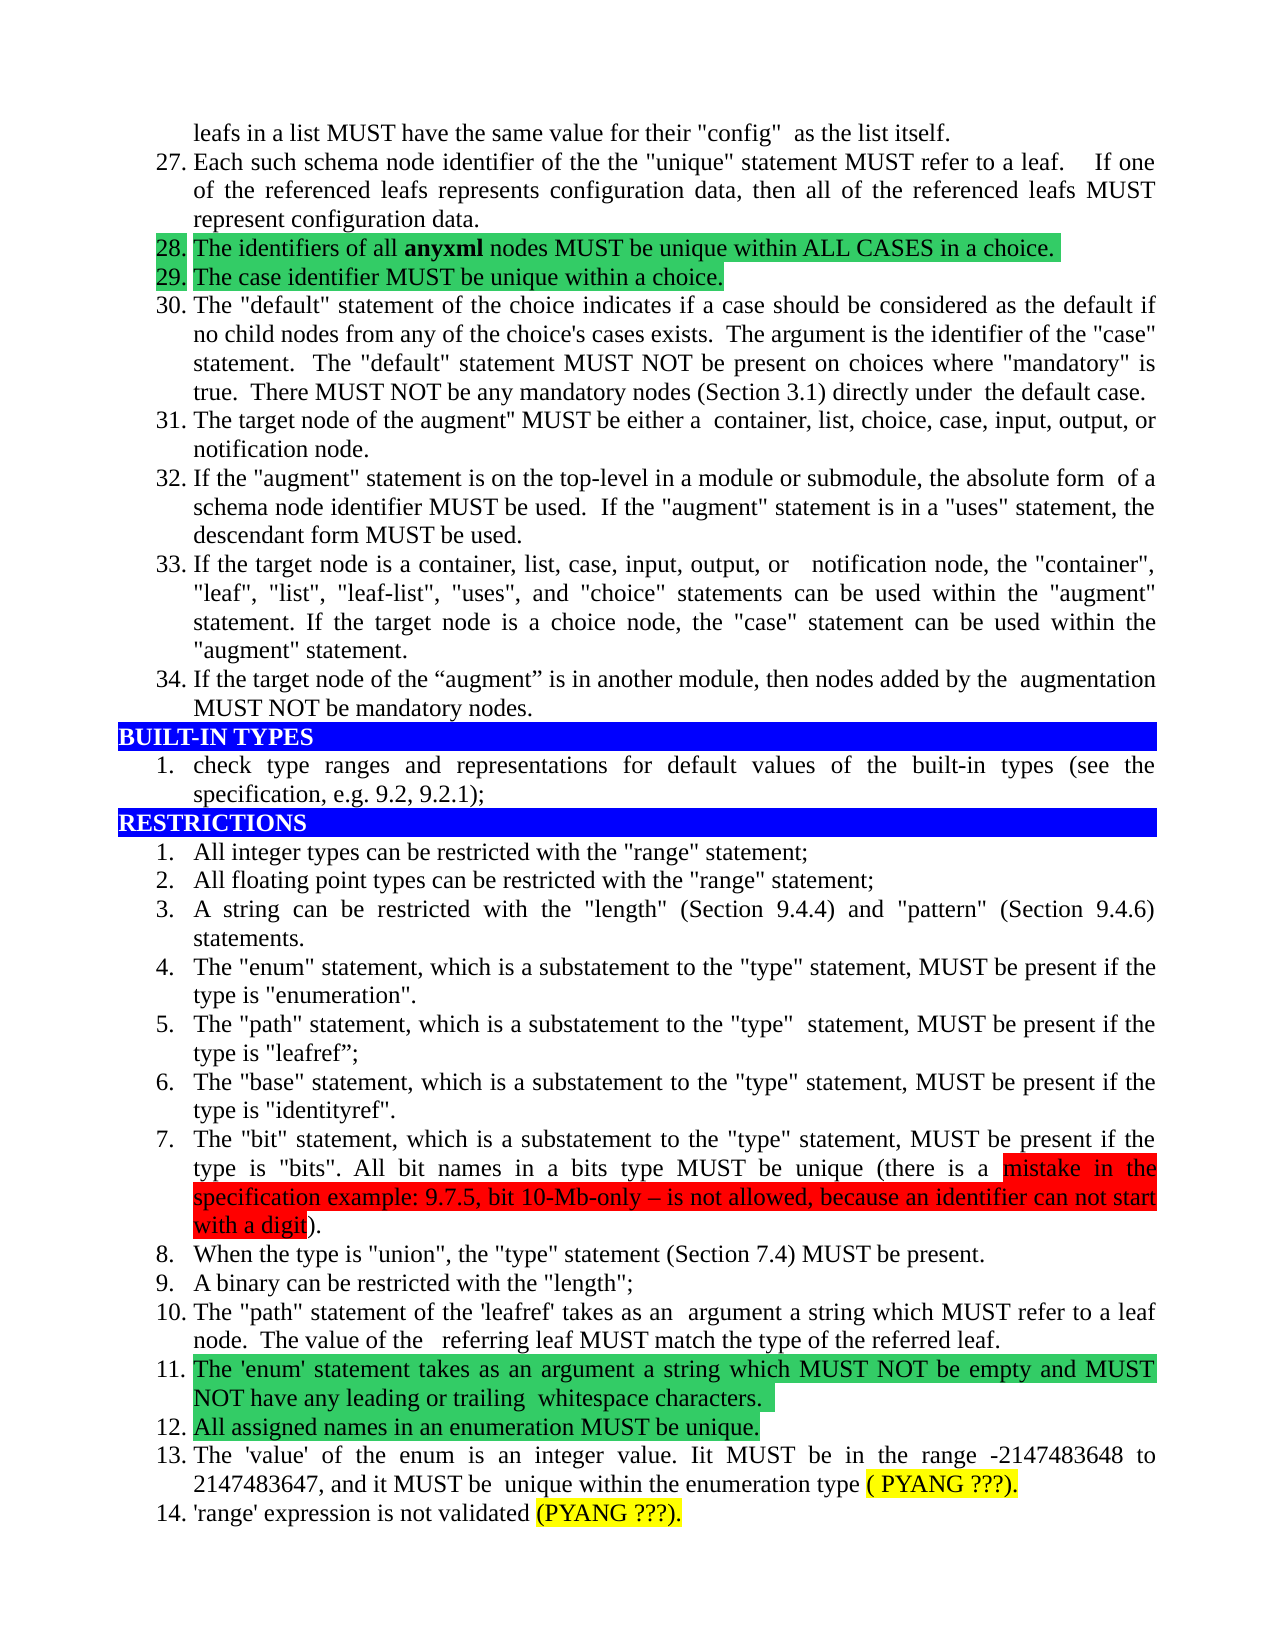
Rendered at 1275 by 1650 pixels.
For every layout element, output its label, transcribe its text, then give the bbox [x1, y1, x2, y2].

list The "path" statement of the 'leafref' takes as an argument a string which MUST refer to a leaf node. The value of the referring leaf MUST match the type of the referred leaf. [156, 1297, 1157, 1354]
list The 'value' of the enum is an integer value. Iit MUST be in the range -2147483648 to 2147483647, and it MUST be unique within the enumeration type ( PYANG ???). [156, 1441, 1157, 1498]
list A string can be restricted with the "length" (Section 9.4.4) and "pattern" (Section 9.4.6) statements. [156, 894, 1157, 952]
list When the type is "union", the "type" statement (Section 7.4) MUST be present. [156, 1239, 1157, 1268]
list The "enum" statement, which is a substatement to the "type" statement, MUST be present if the type is "enumeration". [156, 952, 1157, 1009]
list If the target node is a container, list, case, input, output, or notification node, the "container", "leaf", "list", "leaf-list", "uses", and "choice" statements can be used within the "augment" statement. If the target node is a choice node, the "case" statement can be used within the "augment" statement. [156, 549, 1157, 664]
list leafs in a list MUST have the same value for their "config" as the list itself. [156, 118, 1157, 147]
list The "bit" statement, which is a substatement to the "type" statement, MUST be present if the type is "bits". All bit names in a bits type MUST be unique (there is a mistake in the specification example: 9.7.5, bit 10-Mb-only – is not allowed, because an identifier can not start with a digit). [156, 1124, 1157, 1239]
list The 'enum' statement takes as an argument a string which MUST NOT be empty and MUST NOT have any leading or trailing whitespace characters. [156, 1354, 1157, 1412]
list Each such schema node identifier of the the "unique" statement MUST refer to a leaf. If one of the referenced leafs represents configuration data, then all of the referenced leafs MUST represent configuration data. [156, 147, 1157, 233]
list All assigned names in an enumeration MUST be unique. [156, 1412, 1157, 1441]
list The identifiers of all anyxml nodes MUST be unique within ALL CASES in a choice. [156, 233, 1157, 262]
list A binary can be restricted with the "length"; [156, 1268, 1157, 1297]
list check type ranges and representations for default values of the built-in types (see the specification, e.g. 9.2, 9.2.1); [156, 751, 1157, 808]
text BUILT-IN TYPES [118, 722, 1157, 751]
list The target node of the augment'' MUST be either a container, list, choice, case, input, output, or notification node. [156, 406, 1157, 463]
list The case identifier MUST be unique within a choice. [156, 262, 1157, 291]
list All integer types can be restricted with the "range" statement; [156, 837, 1157, 866]
list 'range' expression is not validated (PYANG ???). [156, 1498, 1157, 1527]
list The "path" statement, which is a substatement to the "type" statement, MUST be present if the type is "leafref”; [156, 1009, 1157, 1067]
list If the target node of the “augment” is in another module, then nodes added by the augmentation MUST NOT be mandatory nodes. [156, 664, 1157, 722]
list The "base" statement, which is a substatement to the "type" statement, MUST be present if the type is "identityref". [156, 1067, 1157, 1124]
list The "default" statement of the choice indicates if a case should be considered as the default if no child nodes from any of the choice's cases exists. The argument is the identifier of the "case" statement. The "default" statement MUST NOT be present on choices where "mandatory" is true. There MUST NOT be any mandatory nodes (Section 3.1) directly under the default case. [156, 291, 1157, 406]
list All floating point types can be restricted with the "range" statement; [156, 866, 1157, 894]
list If the "augment" statement is on the top-level in a module or submodule, the absolute form of a schema node identifier MUST be used. If the "augment" statement is in a "uses" statement, the descendant form MUST be used. [156, 463, 1157, 549]
text RESTRICTIONS [118, 808, 1157, 837]
